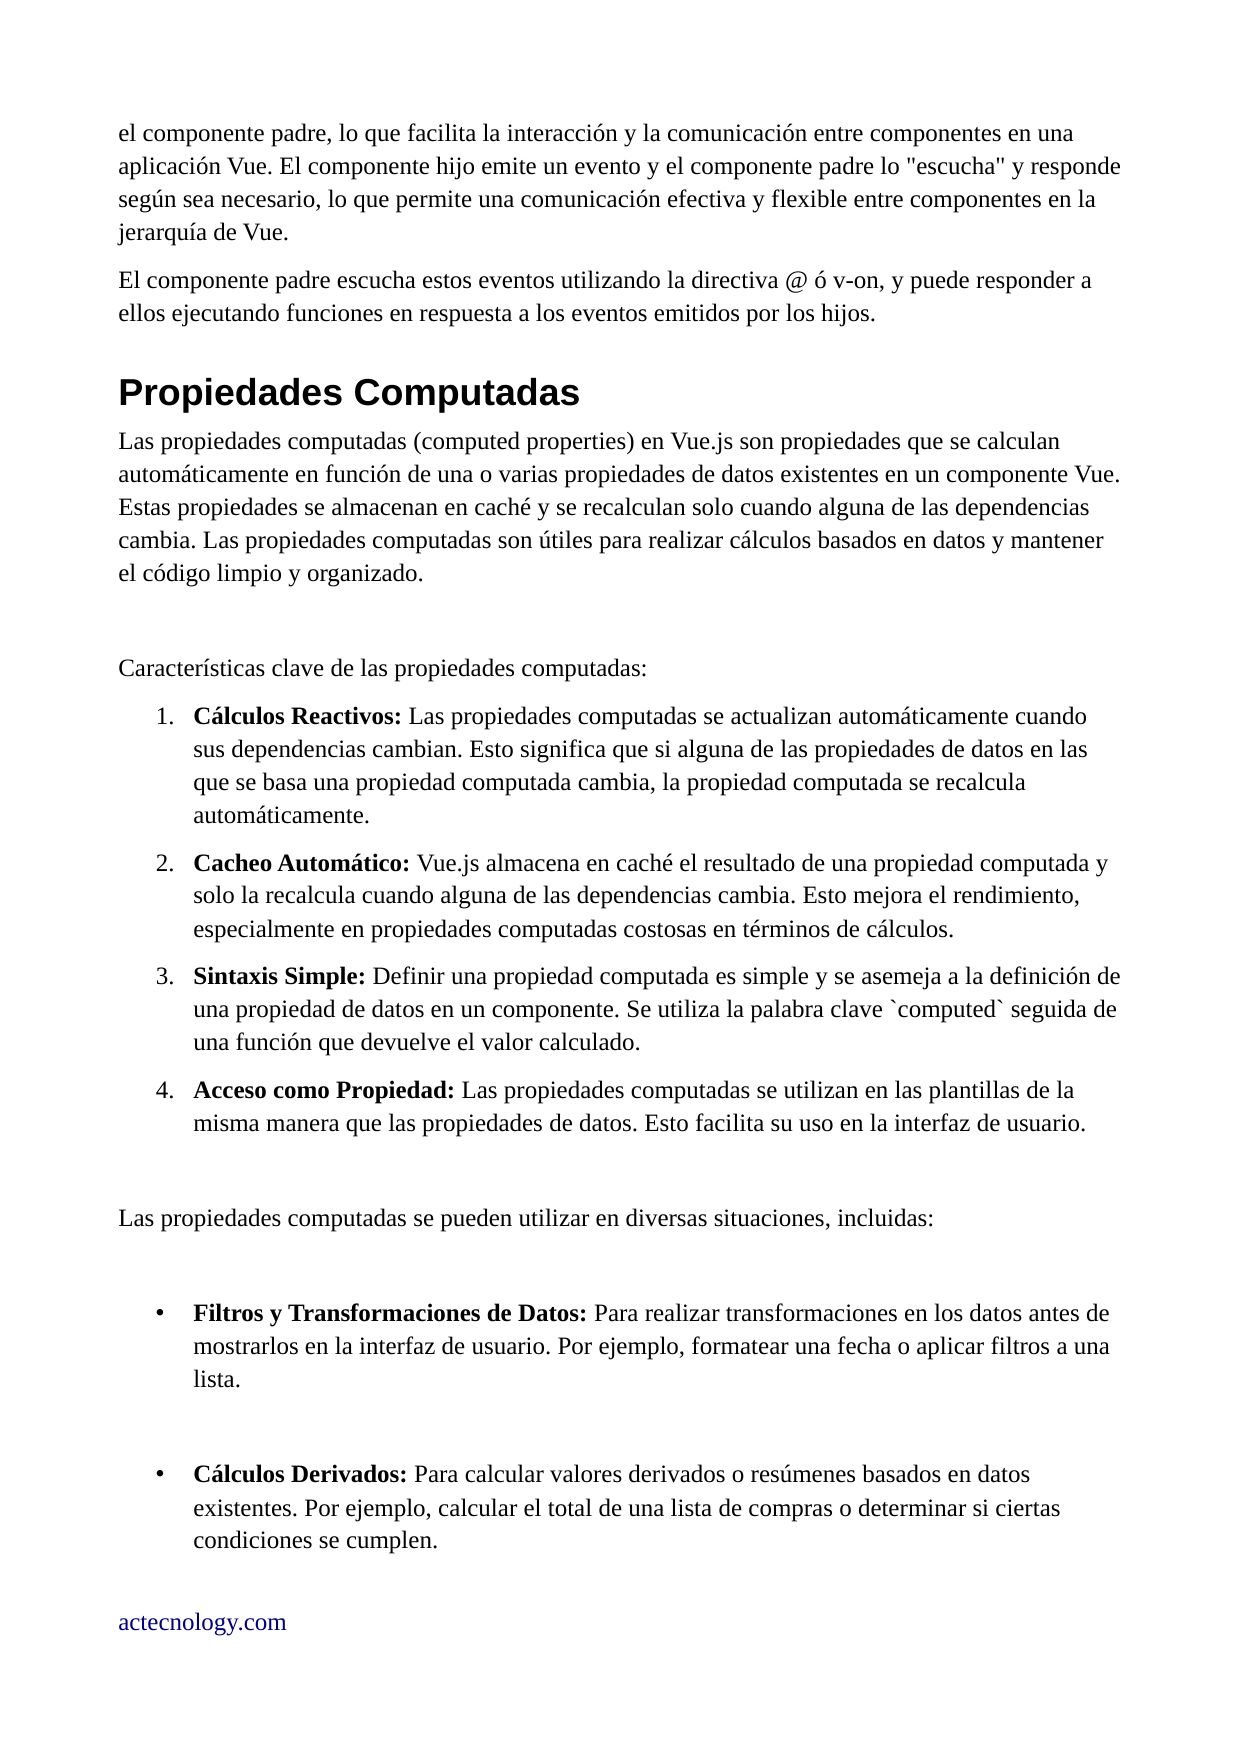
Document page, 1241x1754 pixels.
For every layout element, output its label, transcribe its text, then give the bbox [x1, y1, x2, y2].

text El componente padre escucha estos eventos utilizando la directiva @ ó v-on, y puede responder a ellos ejecutando funciones en respuesta a los eventos emitidos por los hijos. [118, 265, 1122, 327]
list Cálculos Derivados: Para calcular valores derivados o resúmenes basados en datos existentes. Por ejemplo, calcular el total de una lista de compras o determinar si ciertas condiciones se cumplen. [156, 1459, 1122, 1554]
list Cacheo Automático: Vue.js almacena en caché el resultado de una propiedad computada y solo la recalcula cuando alguna de las dependencias cambia. Esto mejora el rendimiento, especialmente en propiedades computadas costosas en términos de cálculos. [156, 848, 1122, 942]
text Las propiedades computadas se pueden utilizar en diversas situaciones, incluidas: [118, 1203, 1122, 1232]
subtitle Propiedades Computadas [118, 370, 1122, 413]
list Acceso como Propiedad: Las propiedades computadas se utilizan en las plantillas de la misma manera que las propiedades de datos. Esto facilita su uso en la interfaz de usuario. [156, 1075, 1122, 1137]
list Cálculos Reactivos: Las propiedades computadas se actualizan automáticamente cuando sus dependencias cambian. Esto significa que si alguna de las propiedades de datos en las que se basa una propiedad computada cambia, la propiedad computada se recalcula automáticamente. [156, 701, 1122, 829]
text Las propiedades computadas (computed properties) en Vue.js son propiedades que se calculan automáticamente en función de una o varias propiedades de datos existentes en un componente Vue. Estas propiedades se almacenan en caché y se recalculan solo cuando alguna de las dependencias cambia. Las propiedades computadas son útiles para realizar cálculos basados en datos y mantener el código limpio y organizado. [118, 426, 1122, 587]
text el componente padre, lo que facilita la interacción y la comunicación entre componentes en una aplicación Vue. El componente hijo emite un evento y el componente padre lo "escucha" y responde según sea necesario, lo que permite una comunicación efectiva y flexible entre componentes en la jerarquía de Vue. [118, 118, 1122, 246]
list Sintaxis Simple: Definir una propiedad computada es simple y se asemeja a la definición de una propiedad de datos en un componente. Se utiliza la palabra clave `computed` seguida de una función que devuelve el valor calculado. [156, 961, 1122, 1056]
text Características clave de las propiedades computadas: [118, 653, 1122, 682]
list Filtros y Transformaciones de Datos: Para realizar transformaciones en los datos antes de mostrarlos en la interfaz de usuario. Por ejemplo, formatear una fecha o aplicar filtros a una lista. [156, 1298, 1122, 1393]
